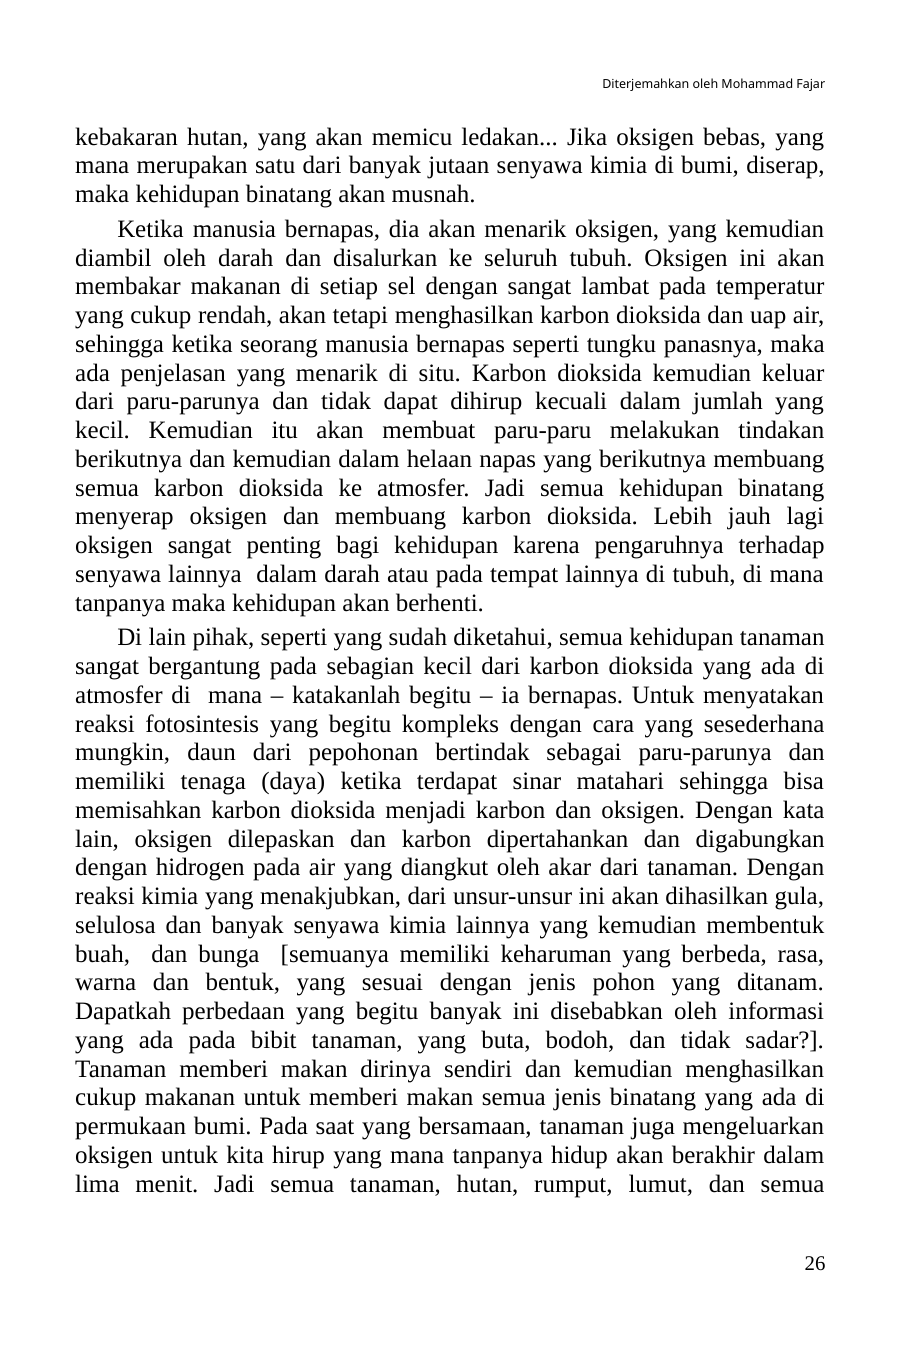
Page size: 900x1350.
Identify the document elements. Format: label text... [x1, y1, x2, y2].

text kebakaran hutan, yang akan memicu ledakan... Jika oksigen bebas, yang mana merupakan satu dari banyak jutaan senyawa kimia di bumi, diserap, maka kehidupan binatang akan musnah. [75, 122, 825, 208]
text Ketika manusia bernapas, dia akan menarik oksigen, yang kemudian diambil oleh darah dan disalurkan ke seluruh tubuh. Oksigen ini akan membakar makanan di setiap sel dengan sangat lambat pada temperatur yang cukup rendah, akan tetapi menghasilkan karbon dioksida dan uap air, sehingga ketika seorang manusia bernapas seperti tungku panasnya, maka ada penjelasan yang menarik di situ. Karbon dioksida kemudian keluar dari paru-parunya dan tidak dapat dihirup kecuali dalam jumlah yang kecil. Kemudian itu akan membuat paru-paru melakukan tindakan berikutnya dan kemudian dalam helaan napas yang berikutnya membuang semua karbon dioksida ke atmosfer. Jadi semua kehidupan binatang menyerap oksigen dan membuang karbon dioksida. Lebih jauh lagi oksigen sangat penting bagi kehidupan karena pengaruhnya terhadap senyawa lainnya dalam darah atau pada tempat lainnya di tubuh, di mana tanpanya maka kehidupan akan berhenti. [75, 214, 825, 616]
text Di lain pihak, seperti yang sudah diketahui, semua kehidupan tanaman sangat bergantung pada sebagian kecil dari karbon dioksida yang ada di atmosfer di mana – katakanlah begitu – ia bernapas. Untuk menyatakan reaksi fotosintesis yang begitu kompleks dengan cara yang sesederhana mungkin, daun dari pepohonan bertindak sebagai paru-parunya dan memiliki tenaga (daya) ketika terdapat sinar matahari sehingga bisa memisahkan karbon dioksida menjadi karbon dan oksigen. Dengan kata lain, oksigen dilepaskan dan karbon dipertahankan dan digabungkan dengan hidrogen pada air yang diangkut oleh akar dari tanaman. Dengan reaksi kimia yang menakjubkan, dari unsur-unsur ini akan dihasilkan gula, selulosa dan banyak senyawa kimia lainnya yang kemudian membentuk buah, dan bunga [semuanya memiliki keharuman yang berbeda, rasa, warna dan bentuk, yang sesuai dengan jenis pohon yang ditanam. Dapatkah perbedaan yang begitu banyak ini disebabkan oleh informasi yang ada pada bibit tanaman, yang buta, bodoh, dan tidak sadar?]. Tanaman memberi makan dirinya sendiri dan kemudian menghasilkan cukup makanan untuk memberi makan semua jenis binatang yang ada di permukaan bumi. Pada saat yang bersamaan, tanaman juga mengeluarkan oksigen untuk kita hirup yang mana tanpanya hidup akan berakhir dalam lima menit. Jadi semua tanaman, hutan, rumput, lumut, dan semua [75, 622, 825, 1197]
